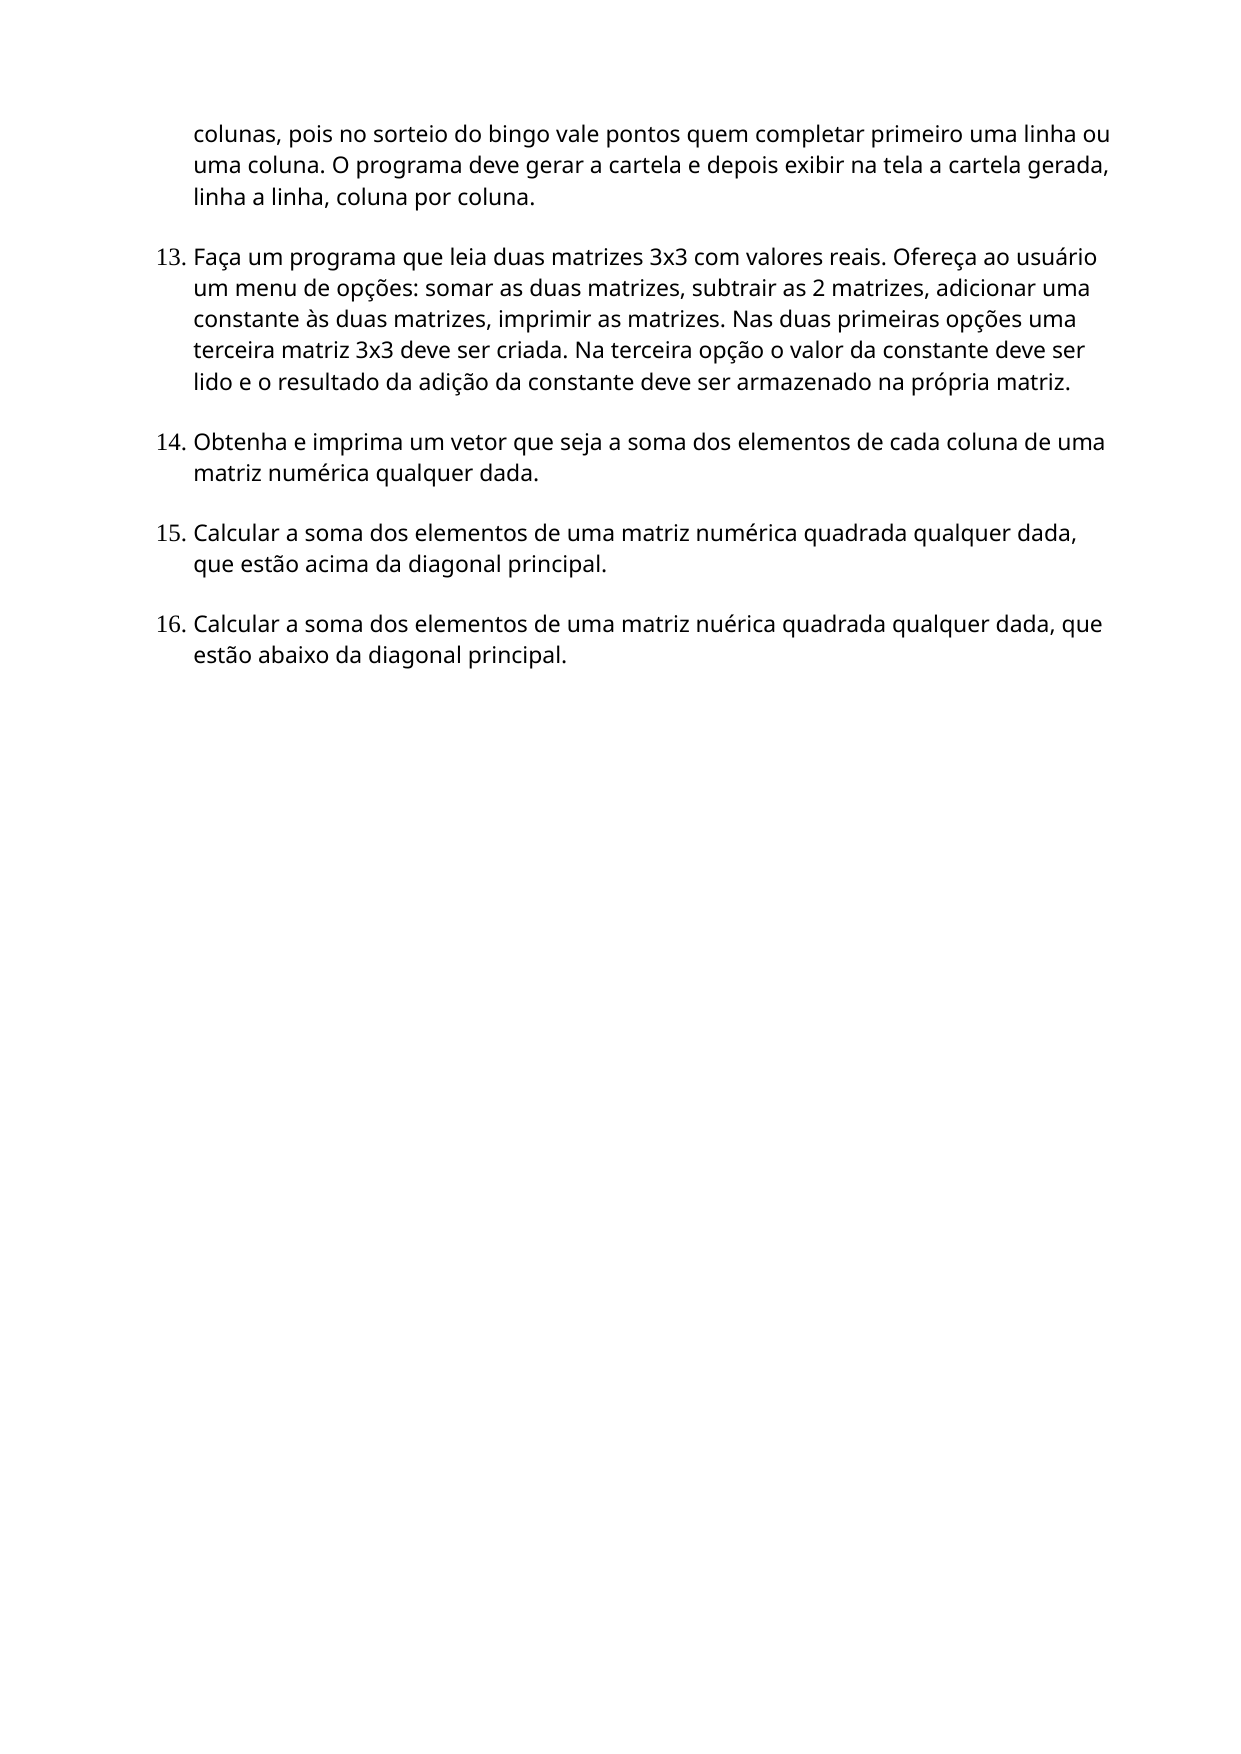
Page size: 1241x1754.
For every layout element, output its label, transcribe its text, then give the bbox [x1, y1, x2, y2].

list colunas, pois no sorteio do bingo vale pontos quem completar primeiro uma linha ou uma coluna. O programa deve gerar a cartela e depois exibir na tela a cartela gerada, linha a linha, coluna por coluna. [156, 118, 1122, 241]
list Calcular a soma dos elementos de uma matriz numérica quadrada qualquer dada, que estão acima da diagonal principal. [156, 517, 1122, 608]
list Calcular a soma dos elementos de uma matriz nuérica quadrada qualquer dada, que estão abaixo da diagonal principal. [156, 608, 1122, 671]
list Faça um programa que leia duas matrizes 3x3 com valores reais. Ofereça ao usuário um menu de opções: somar as duas matrizes, subtrair as 2 matrizes, adicionar uma constante às duas matrizes, imprimir as matrizes. Nas duas primeiras opções uma terceira matriz 3x3 deve ser criada. Na terceira opção o valor da constante deve ser lido e o resultado da adição da constante deve ser armazenado na própria matriz. [156, 241, 1122, 426]
list Obtenha e imprima um vetor que seja a soma dos elementos de cada coluna de uma matriz numérica qualquer dada. [156, 426, 1122, 517]
